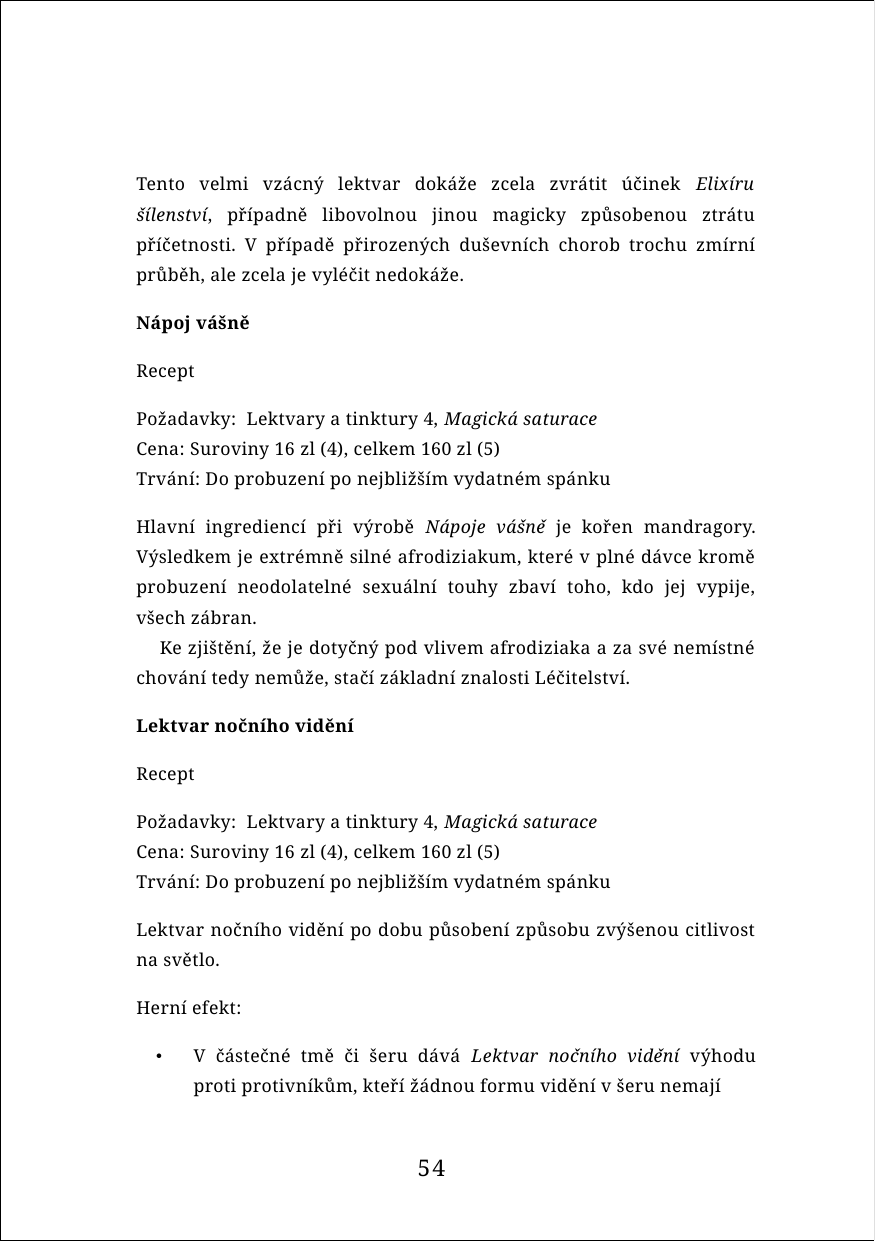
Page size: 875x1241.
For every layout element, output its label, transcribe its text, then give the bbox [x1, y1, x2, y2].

text Lektvar nočního vidění [136, 713, 756, 738]
text Recept [136, 358, 756, 382]
text Požadavky: Lektvary a tinktury 4, Magická saturace Cena: Suroviny 16 zl (4), celkem 160 zl (5) Trvání: Do probuzení po nejbližším vydatném spánku [136, 406, 756, 491]
text Hlavní ingrediencí při výrobě Nápoje vášně je kořen mandragory. Výsledkem je extrémně silné afrodiziakum, které v plné dávce kromě probuzení neodolatelné sexuální touhy zbaví toho, kdo jej vypije, všech zábran. Ke zjištění, že je dotyčný pod vlivem afrodiziaka a za své nemístné chování tedy nemůže, stačí základní znalosti Léčitelství. [136, 514, 756, 690]
text Lektvar nočního vidění po dobu působení způsobu zvýšenou citlivost na světlo. [136, 918, 756, 972]
text Požadavky: Lektvary a tinktury 4, Magická saturace Cena: Suroviny 16 zl (4), celkem 160 zl (5) Trvání: Do probuzení po nejbližším vydatném spánku [136, 809, 756, 894]
text Nápoj vášně [136, 310, 756, 334]
list V částečné tmě či šeru dává Lektvar nočního vidění výhodu proti protivníkům, kteří žádnou formu vidění v šeru nemají [156, 1044, 756, 1098]
text Recept [136, 761, 756, 786]
text Herní efekt: [136, 996, 756, 1020]
text Tento velmi vzácný lektvar dokáže zcela zvrátit účinek Elixíru šílenství, případně libovolnou jinou magicky způsobenou ztrátu příčetnosti. V případě přirozených duševních chorob trochu zmírní průběh, ale zcela je vyléčit nedokáže. [136, 172, 756, 287]
